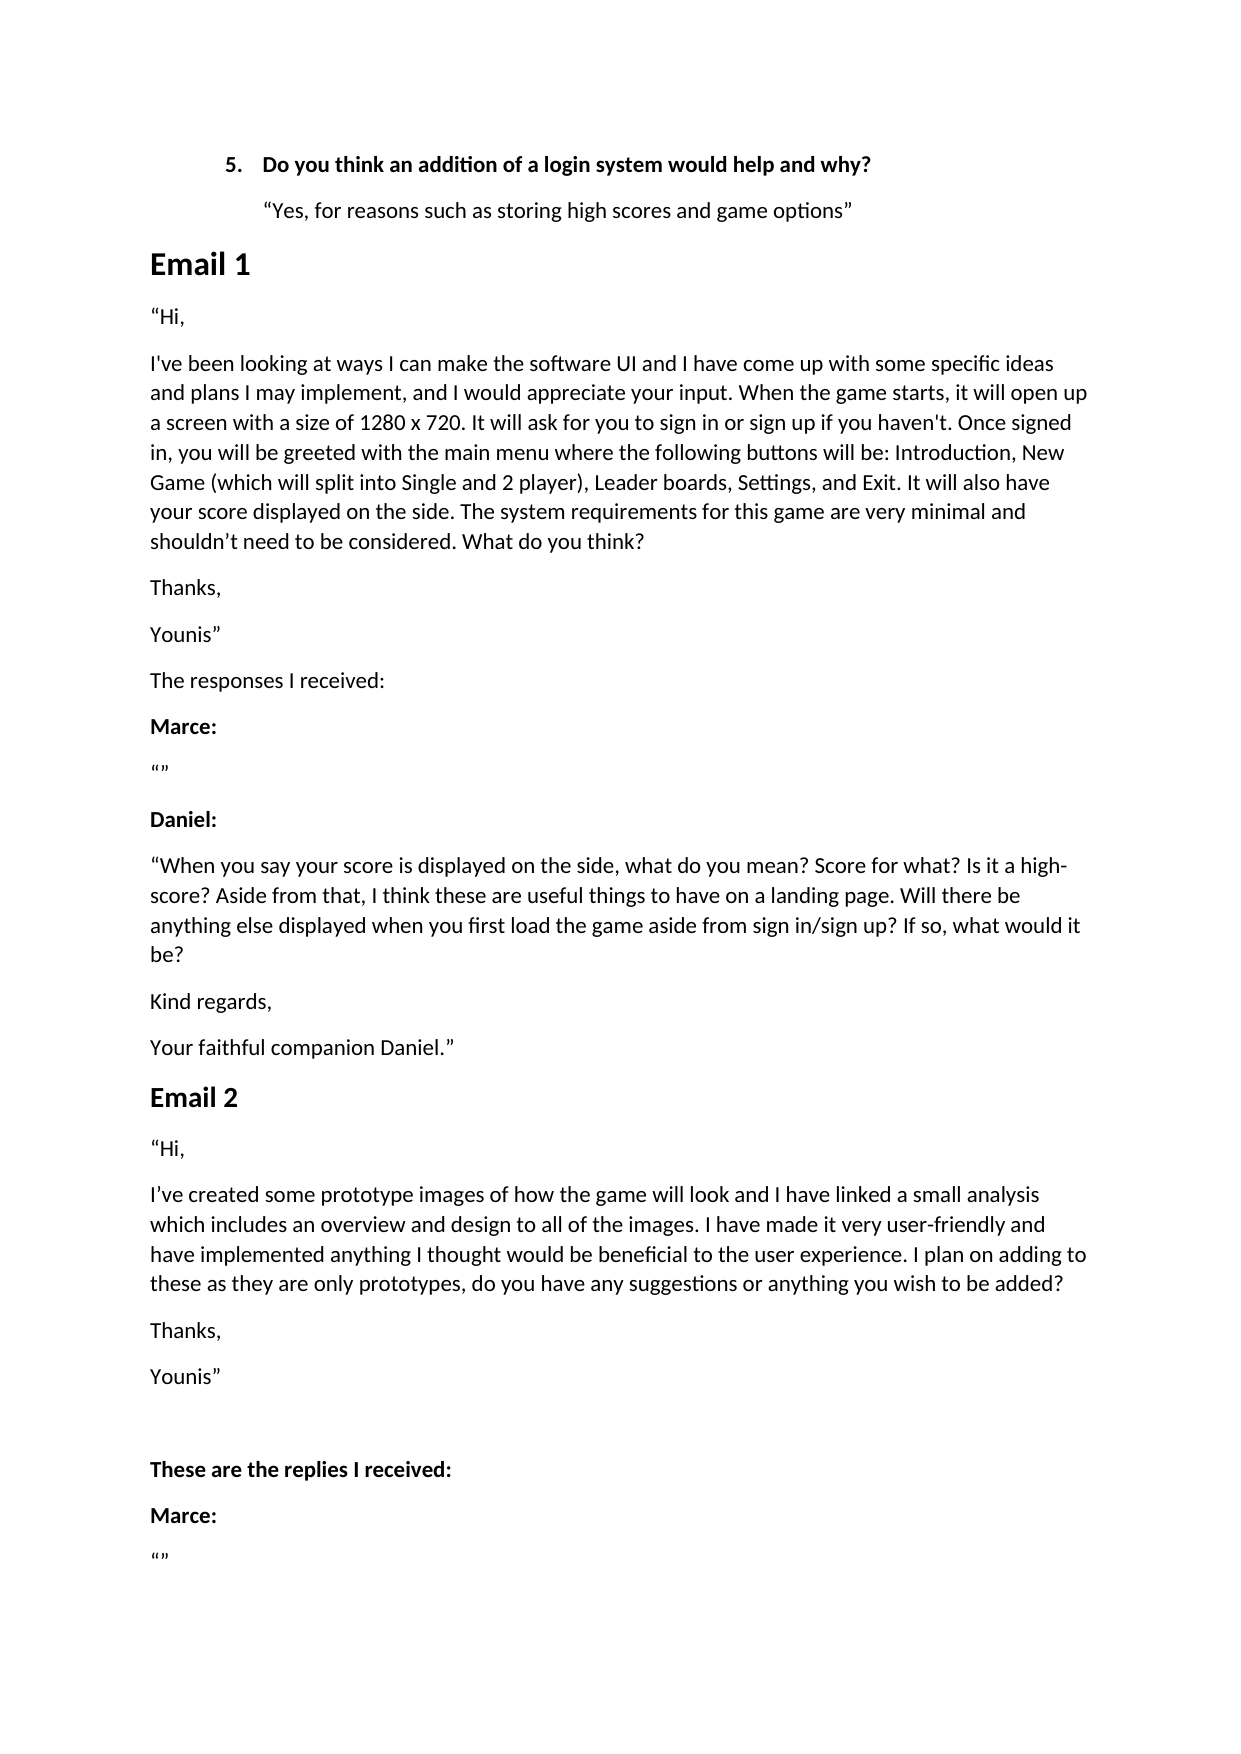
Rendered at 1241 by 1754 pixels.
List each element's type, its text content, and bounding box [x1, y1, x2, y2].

text Thanks, [150, 573, 1090, 601]
text “” [150, 1547, 1090, 1576]
list Do you think an addition of a login system would help and why? [225, 150, 1090, 178]
text Thanks, [150, 1316, 1090, 1344]
text Email 2 [150, 1079, 1090, 1115]
text Daniel: [150, 805, 1090, 833]
text “When you say your score is displayed on the side, what do you mean? Score for what? Is it a high-score? Aside from that, I think these are useful things to have on a landing page. Will there be anything else displayed when you first load the game aside from sign in/sign up? If so, what would it be? [150, 851, 1090, 968]
text These are the replies I received: [150, 1455, 1090, 1483]
text “Hi, [150, 302, 1090, 331]
list “Yes, for reasons such as storing high scores and game options” [262, 196, 1090, 224]
text Your faithful companion Daniel.” [150, 1033, 1090, 1061]
text “Hi, [150, 1134, 1090, 1162]
text Marce: [150, 712, 1090, 740]
text The responses I received: [150, 666, 1090, 694]
text “” [150, 759, 1090, 787]
text Younis” [150, 1362, 1090, 1390]
text I've been looking at ways I can make the software UI and I have come up with some specific ideas and plans I may implement, and I would appreciate your input. When the game starts, it will open up a screen with a size of 1280 x 720. It will ask for you to sign in or sign up if you haven't. Once signed in, you will be greeted with the main menu where the following buttons will be: Introduction, New Game (which will split into Single and 2 player), Leader boards, Settings, and Exit. It will also have your score displayed on the side. The system requirements for this game are very minimal and shouldn’t need to be considered. What do you think? [150, 349, 1090, 555]
text I’ve created some prototype images of how the game will look and I have linked a small analysis which includes an overview and design to all of the images. I have made it very user-friendly and have implemented anything I thought would be beneficial to the user experience. I plan on adding to these as they are only prototypes, do you have any suggestions or anything you wish to be added? [150, 1180, 1090, 1297]
text Marce: [150, 1501, 1090, 1529]
text Email 1 [150, 243, 1090, 283]
text Kind regards, [150, 987, 1090, 1015]
text Younis” [150, 620, 1090, 648]
